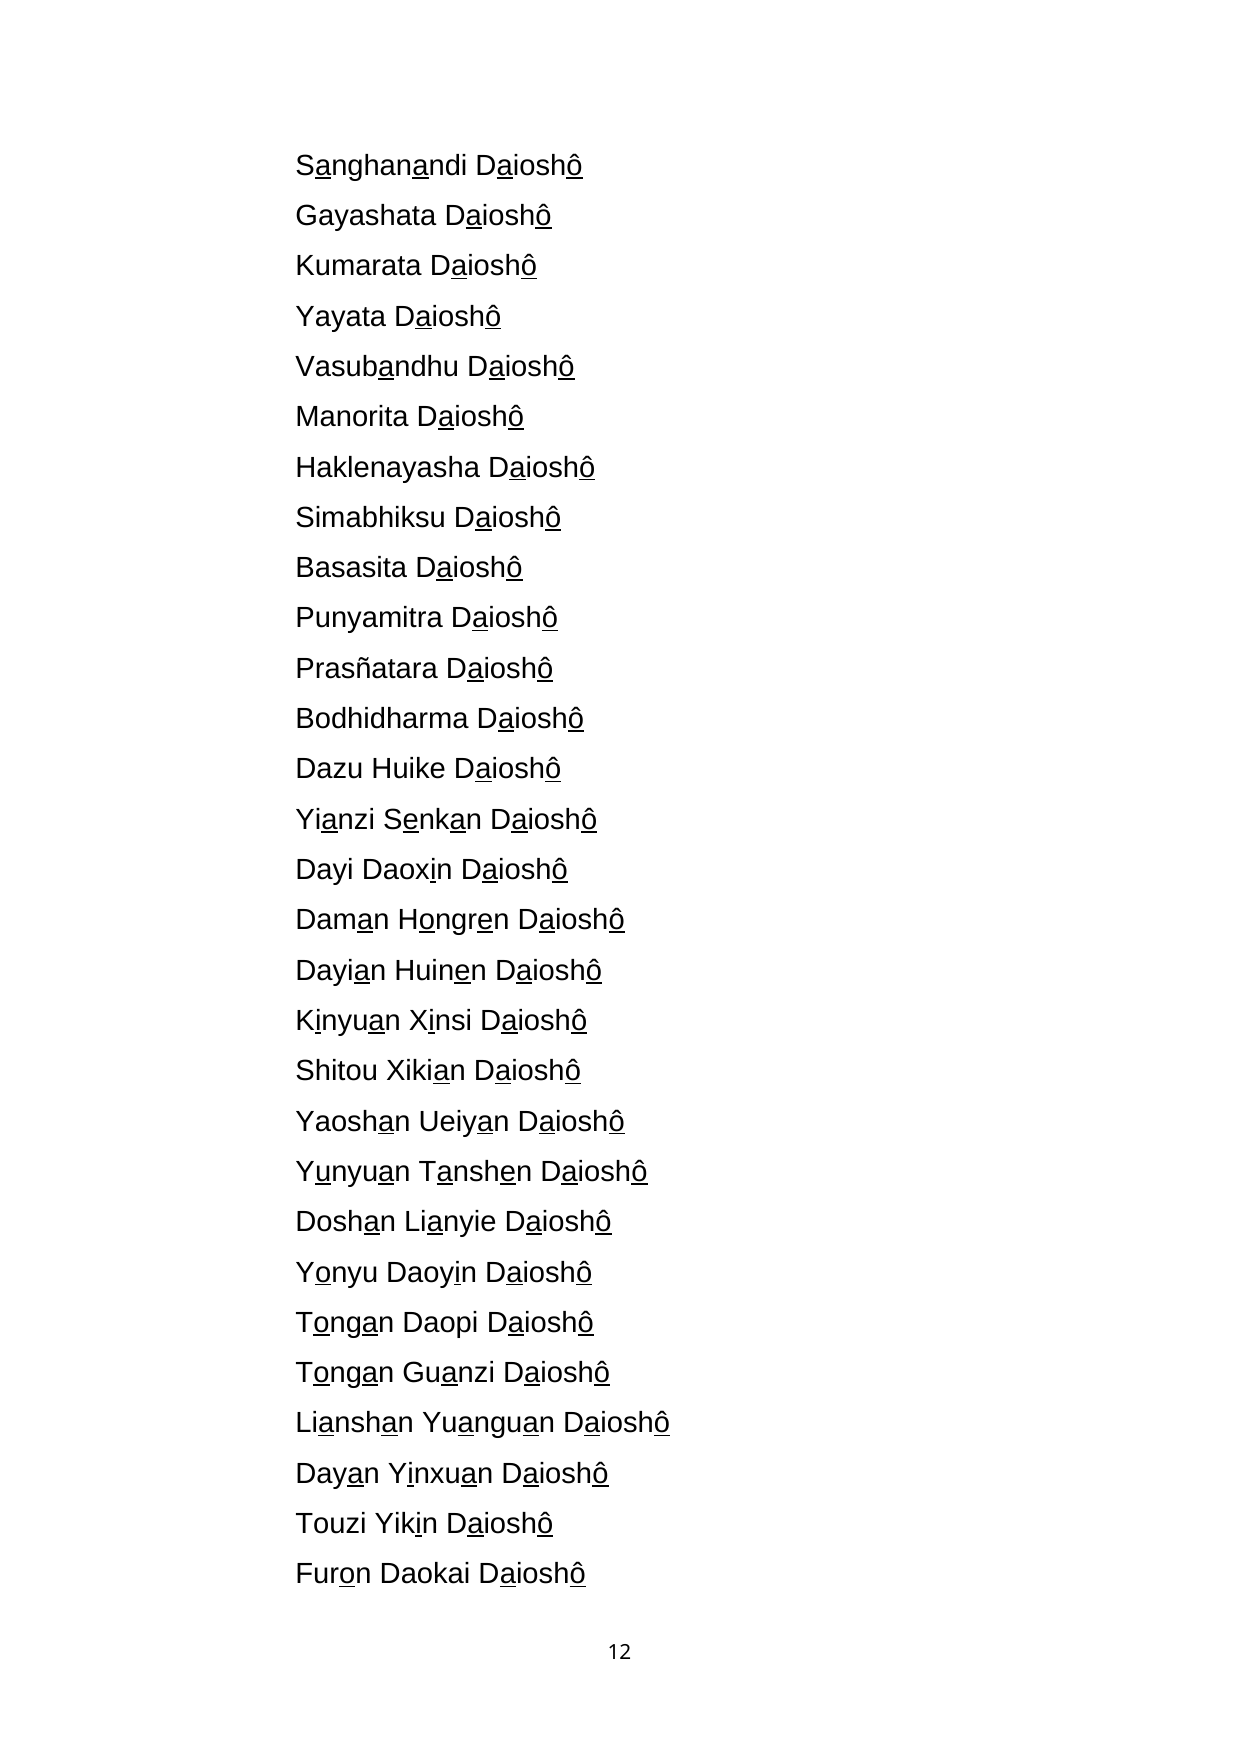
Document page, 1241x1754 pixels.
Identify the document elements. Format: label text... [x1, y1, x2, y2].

subtitle Haklenayasha Daioshô [221, 449, 1092, 483]
subtitle Yaoshan Ueiyan Daioshô [221, 1104, 1092, 1137]
subtitle Dayi Daoxin Daioshô [221, 852, 1092, 886]
subtitle Tongan Guanzi Daioshô [221, 1355, 1092, 1389]
subtitle Yunyuan Tanshen Daioshô [221, 1154, 1092, 1187]
subtitle Prasñatara Daioshô [221, 651, 1092, 684]
subtitle Yonyu Daoyin Daioshô [221, 1254, 1092, 1288]
subtitle Kumarata Daioshô [221, 248, 1092, 282]
subtitle Furon Daokai Daioshô [221, 1556, 1092, 1590]
subtitle Kinyuan Xinsi Daioshô [221, 1003, 1092, 1037]
subtitle Shitou Xikian Daioshô [221, 1053, 1092, 1087]
subtitle Manorita Daioshô [221, 399, 1092, 433]
subtitle Bodhidharma Daioshô [221, 701, 1092, 735]
subtitle Basasita Daioshô [221, 550, 1092, 584]
subtitle Vasubandhu Daioshô [221, 349, 1092, 382]
subtitle Tongan Daopi Daioshô [221, 1305, 1092, 1338]
subtitle Dazu Huike Daioshô [221, 751, 1092, 785]
subtitle Dayian Huinen Daioshô [221, 953, 1092, 986]
subtitle Lianshan Yuanguan Daioshô [221, 1406, 1092, 1439]
subtitle Gayashata Daioshô [221, 198, 1092, 232]
subtitle Touzi Yikin Daioshô [221, 1506, 1092, 1540]
subtitle Sanghanandi Daioshô [221, 148, 1092, 181]
subtitle Yayata Daioshô [221, 299, 1092, 332]
subtitle Punyamitra Daioshô [221, 601, 1092, 634]
subtitle Daman Hongren Daioshô [221, 902, 1092, 936]
subtitle Yianzi Senkan Daioshô [221, 802, 1092, 835]
subtitle Simabhiksu Daioshô [221, 500, 1092, 533]
subtitle Dayan Yinxuan Daioshô [221, 1456, 1092, 1489]
subtitle Doshan Lianyie Daioshô [221, 1204, 1092, 1238]
